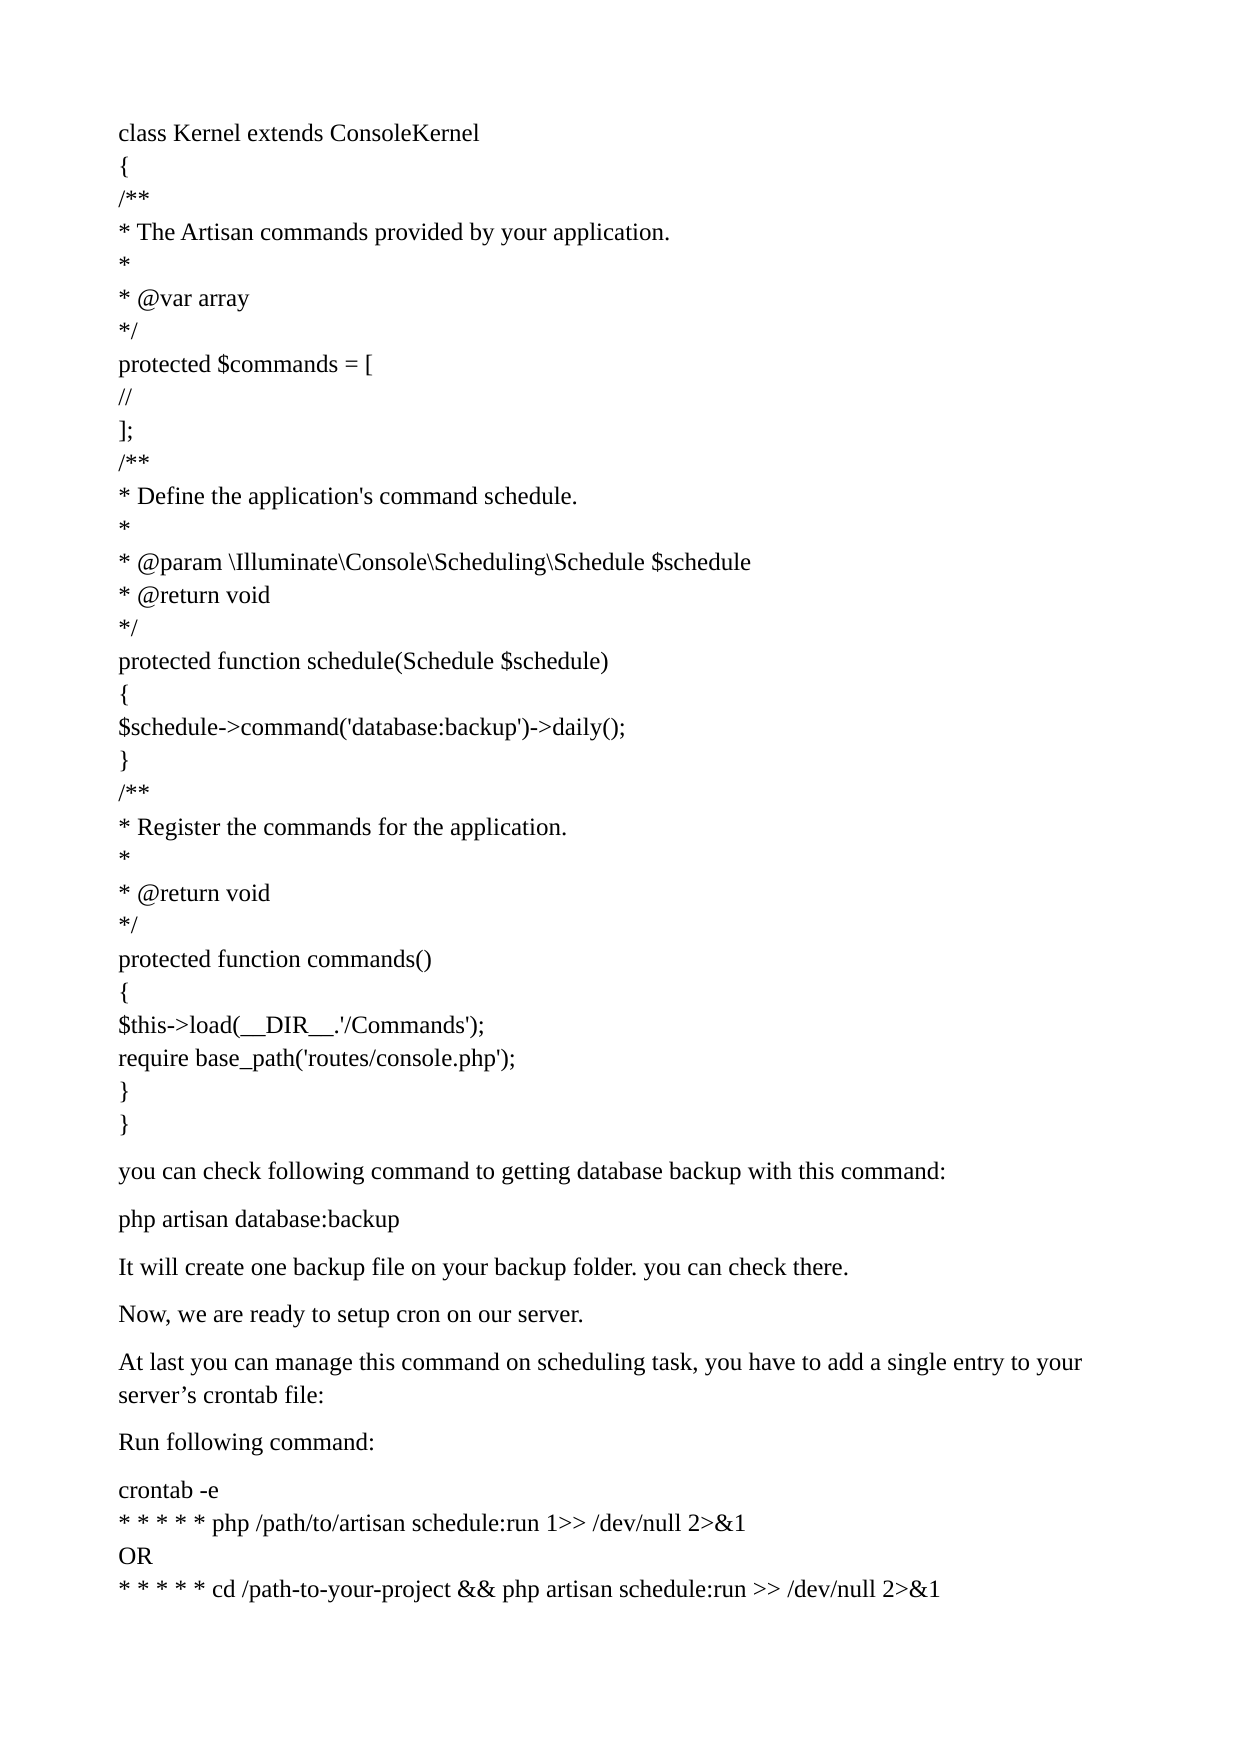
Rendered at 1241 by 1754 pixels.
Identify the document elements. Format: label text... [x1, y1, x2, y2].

text */ [118, 613, 1122, 642]
text // [118, 382, 1122, 411]
text protected function schedule(Schedule $schedule) [118, 646, 1122, 675]
text * The Artisan commands provided by your application. [118, 217, 1122, 246]
text * [118, 514, 1122, 543]
text /** [118, 448, 1122, 477]
text * @var array [118, 283, 1122, 312]
text class Kernel extends ConsoleKernel [118, 118, 1122, 147]
text /** [118, 184, 1122, 213]
text At last you can manage this command on scheduling task, you have to add a single entry to your server’s crontab file: [118, 1347, 1122, 1408]
text $schedule->command('database:backup')->daily(); [118, 712, 1122, 741]
text Now, we are ready to setup cron on our server. [118, 1299, 1122, 1328]
text OR [118, 1541, 1122, 1570]
text * @return void [118, 878, 1122, 906]
text * * * * * php /path/to/artisan schedule:run 1>> /dev/null 2>&1 [118, 1508, 1122, 1537]
text ]; [118, 415, 1122, 444]
text /** [118, 778, 1122, 807]
text protected function commands() [118, 944, 1122, 972]
text * [118, 250, 1122, 279]
text * Register the commands for the application. [118, 812, 1122, 840]
text require base_path('routes/console.php'); [118, 1043, 1122, 1071]
text It will create one backup file on your backup folder. you can check there. [118, 1252, 1122, 1280]
text */ [118, 316, 1122, 345]
text * * * * * cd /path-to-your-project && php artisan schedule:run >> /dev/null 2>&1 [118, 1574, 1122, 1603]
text Run following command: [118, 1427, 1122, 1456]
text * [118, 844, 1122, 873]
text } [118, 746, 1122, 774]
text */ [118, 911, 1122, 939]
text * @return void [118, 580, 1122, 609]
text { [118, 151, 1122, 180]
text * @param \Illuminate\Console\Scheduling\Schedule $schedule [118, 547, 1122, 576]
text } [118, 1109, 1122, 1137]
text { [118, 977, 1122, 1005]
text protected $commands = [ [118, 349, 1122, 378]
text { [118, 679, 1122, 708]
text php artisan database:backup [118, 1204, 1122, 1233]
text crontab -e [118, 1475, 1122, 1504]
text } [118, 1076, 1122, 1104]
text you can check following command to getting database backup with this command: [118, 1156, 1122, 1185]
text $this->load(__DIR__.'/Commands'); [118, 1010, 1122, 1038]
text * Define the application's command schedule. [118, 481, 1122, 510]
